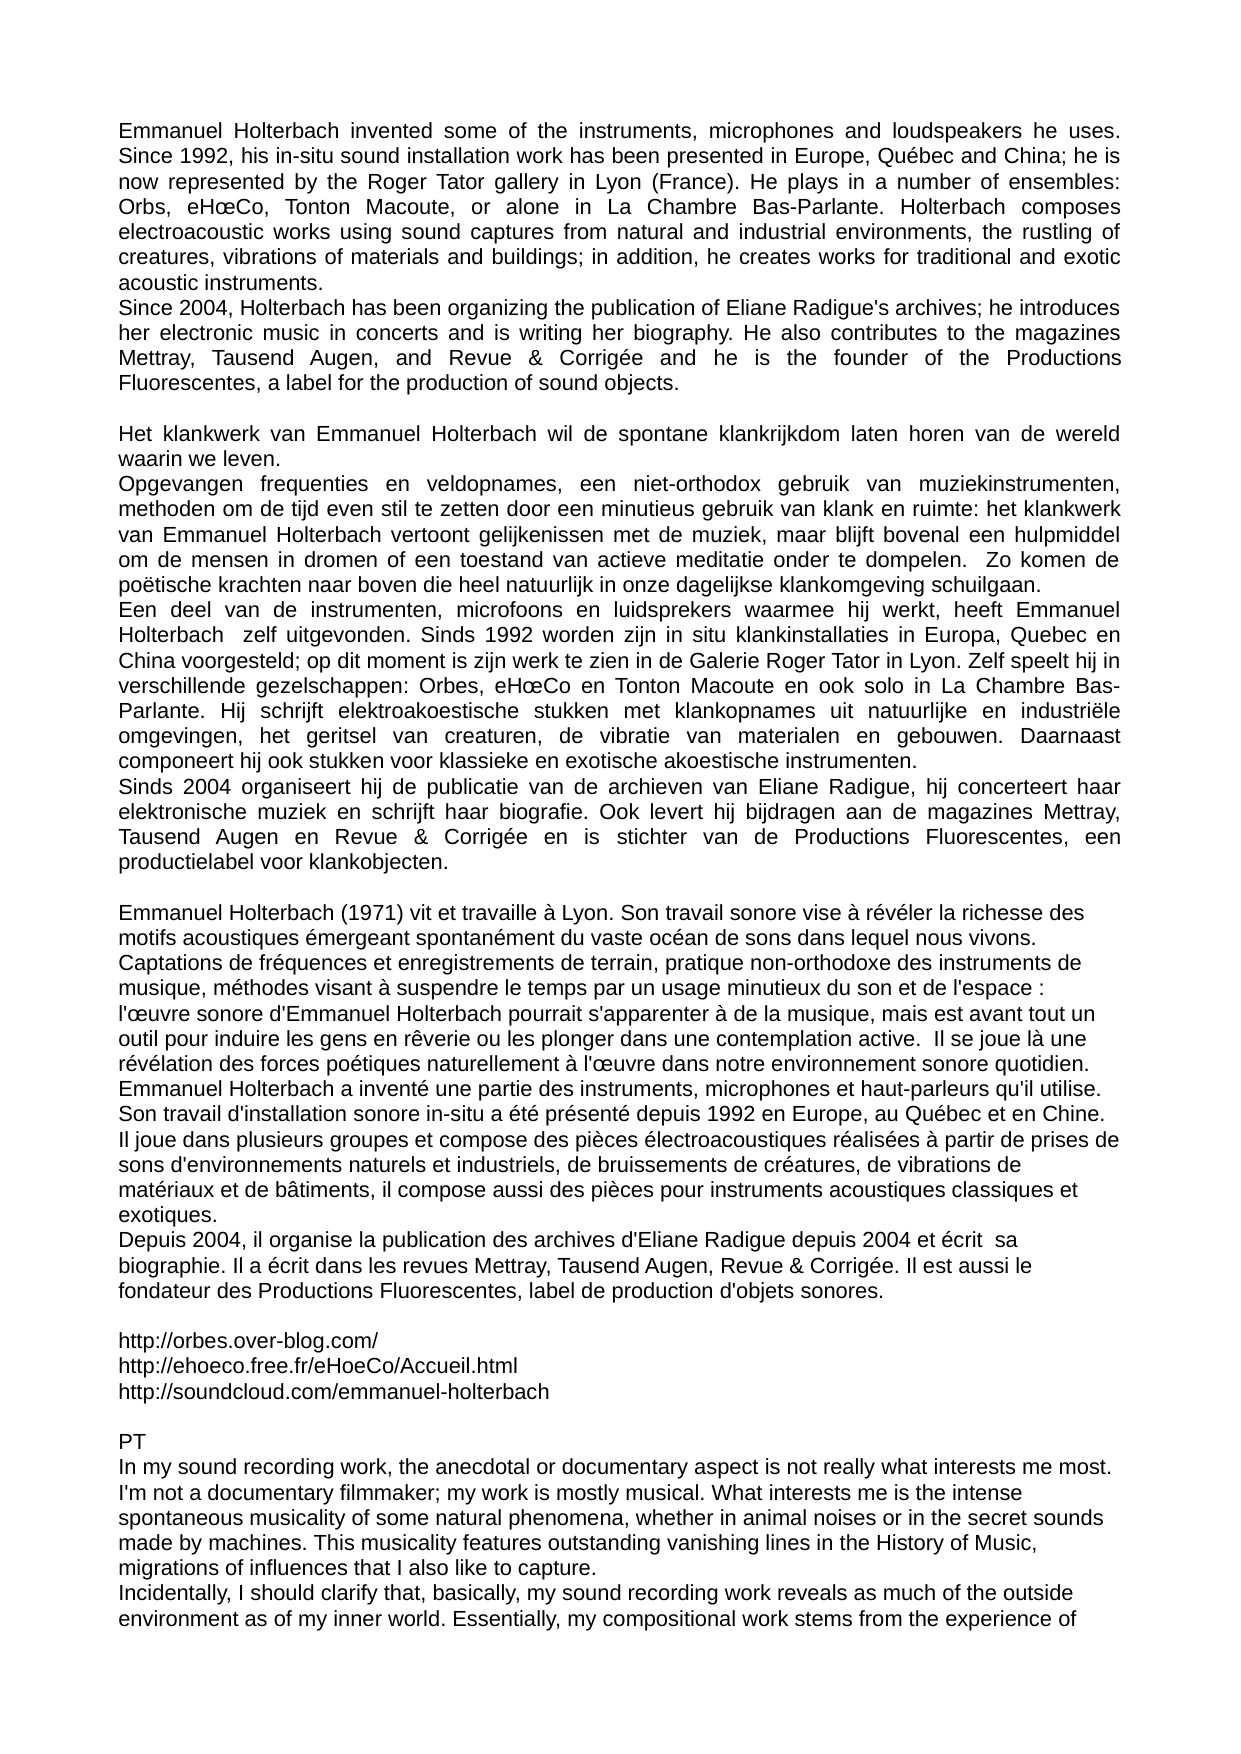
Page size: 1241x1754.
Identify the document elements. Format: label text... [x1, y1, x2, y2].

text http://ehoeco.free.fr/eHoeCo/Accueil.html [118, 1353, 1122, 1378]
text Depuis 2004, il organise la publication des archives d'Eliane Radigue depuis 2004 et écrit sa biographie. Il a écrit dans les revues Mettray, Tausend Augen, Revue & Corrigée. Il est aussi le fondateur des Productions Fluorescentes, label de production d'objets sonores. [118, 1227, 1122, 1303]
text Emmanuel Holterbach a inventé une partie des instruments, microphones et haut-parleurs qu'il utilise. Son travail d'installation sonore in-situ a été présenté depuis 1992 en Europe, au Québec et en Chine. Il joue dans plusieurs groupes et compose des pièces électroacoustiques réalisées à partir de prises de sons d'environnements naturels et industriels, de bruissements de créatures, de vibrations de matériaux et de bâtiments, il compose aussi des pièces pour instruments acoustiques classiques et exotiques. [118, 1076, 1122, 1227]
text Een deel van de instrumenten, microfoons en luidsprekers waarmee hij werkt, heeft Emmanuel Holterbach zelf uitgevonden. Sinds 1992 worden zijn in situ klankinstallaties in Europa, Quebec en China voorgesteld; op dit moment is zijn werk te zien in de Galerie Roger Tator in Lyon. Zelf speelt hij in verschillende gezelschappen: Orbes, eHœCo en Tonton Macoute en ook solo in La Chambre Bas-Parlante. Hij schrijft elektroakoestische stukken met klankopnames uit natuurlijke en industriële omgevingen, het geritsel van creaturen, de vibratie van materialen en gebouwen. Daarnaast componeert hij ook stukken voor klassieke en exotische akoestische instrumenten. [118, 597, 1122, 773]
text Captations de fréquences et enregistrements de terrain, pratique non-orthodoxe des instruments de musique, méthodes visant à suspendre le temps par un usage minutieux du son et de l'espace : l'œuvre sonore d'Emmanuel Holterbach pourrait s'apparenter à de la musique, mais est avant tout un outil pour induire les gens en rêverie ou les plonger dans une contemplation active. Il se joue là une révélation des forces poétiques naturellement à l'œuvre dans notre environnement sonore quotidien. [118, 950, 1122, 1076]
text Since 2004, Holterbach has been organizing the publication of Eliane Radigue's archives; he introduces her electronic music in concerts and is writing her biography. He also contributes to the magazines Mettray, Tausend Augen, and Revue & Corrigée and he is the founder of the Productions Fluorescentes, a label for the production of sound objects. [118, 294, 1122, 395]
text PT [118, 1429, 1122, 1454]
text In my sound recording work, the anecdotal or documentary aspect is not really what interests me most. I'm not a documentary filmmaker; my work is mostly musical. What interests me is the intense spontaneous musicality of some natural phenomena, whether in animal noises or in the secret sounds made by machines. This musicality features outstanding vanishing lines in the History of Music, migrations of influences that I also like to capture. Incidentally, I should clarify that, basically, my sound recording work reveals as much of the outside environment as of my inner world. Essentially, my compositional work stems from the experience of [118, 1454, 1122, 1631]
text Emmanuel Holterbach invented some of the instruments, microphones and loudspeakers he uses. Since 1992, his in-situ sound installation work has been presented in Europe, Québec and China; he is now represented by the Roger Tator gallery in Lyon (France). He plays in a number of ensembles: Orbs, eHœCo, Tonton Macoute, or alone in La Chambre Bas-Parlante. Holterbach composes electroacoustic works using sound captures from natural and industrial environments, the rustling of creatures, vibrations of materials and buildings; in addition, he creates works for traditional and exotic acoustic instruments. [118, 118, 1122, 294]
text Emmanuel Holterbach (1971) vit et travaille à Lyon. Son travail sonore vise à révéler la richesse des motifs acoustiques émergeant spontanément du vaste océan de sons dans lequel nous vivons. [118, 899, 1122, 950]
text Opgevangen frequenties en veldopnames, een niet-orthodox gebruik van muziekinstrumenten, methoden om de tijd even stil te zetten door een minutieus gebruik van klank en ruimte: het klankwerk van Emmanuel Holterbach vertoont gelijkenissen met de muziek, maar blijft bovenal een hulpmiddel om de mensen in dromen of een toestand van actieve meditatie onder te dompelen. Zo komen de poëtische krachten naar boven die heel natuurlijk in onze dagelijkse klankomgeving schuilgaan. [118, 471, 1122, 597]
text Sinds 2004 organiseert hij de publicatie van de archieven van Eliane Radigue, hij concerteert haar elektronische muziek en schrijft haar biografie. Ook levert hij bijdragen aan de magazines Mettray, Tausend Augen en Revue & Corrigée en is stichter van de Productions Fluorescentes, een productielabel voor klankobjecten. [118, 773, 1122, 874]
text http://soundcloud.com/emmanuel-holterbach [118, 1378, 1122, 1404]
text Het klankwerk van Emmanuel Holterbach wil de spontane klankrijkdom laten horen van de wereld waarin we leven. [118, 421, 1122, 471]
text http://orbes.over-blog.com/ [118, 1328, 1122, 1353]
